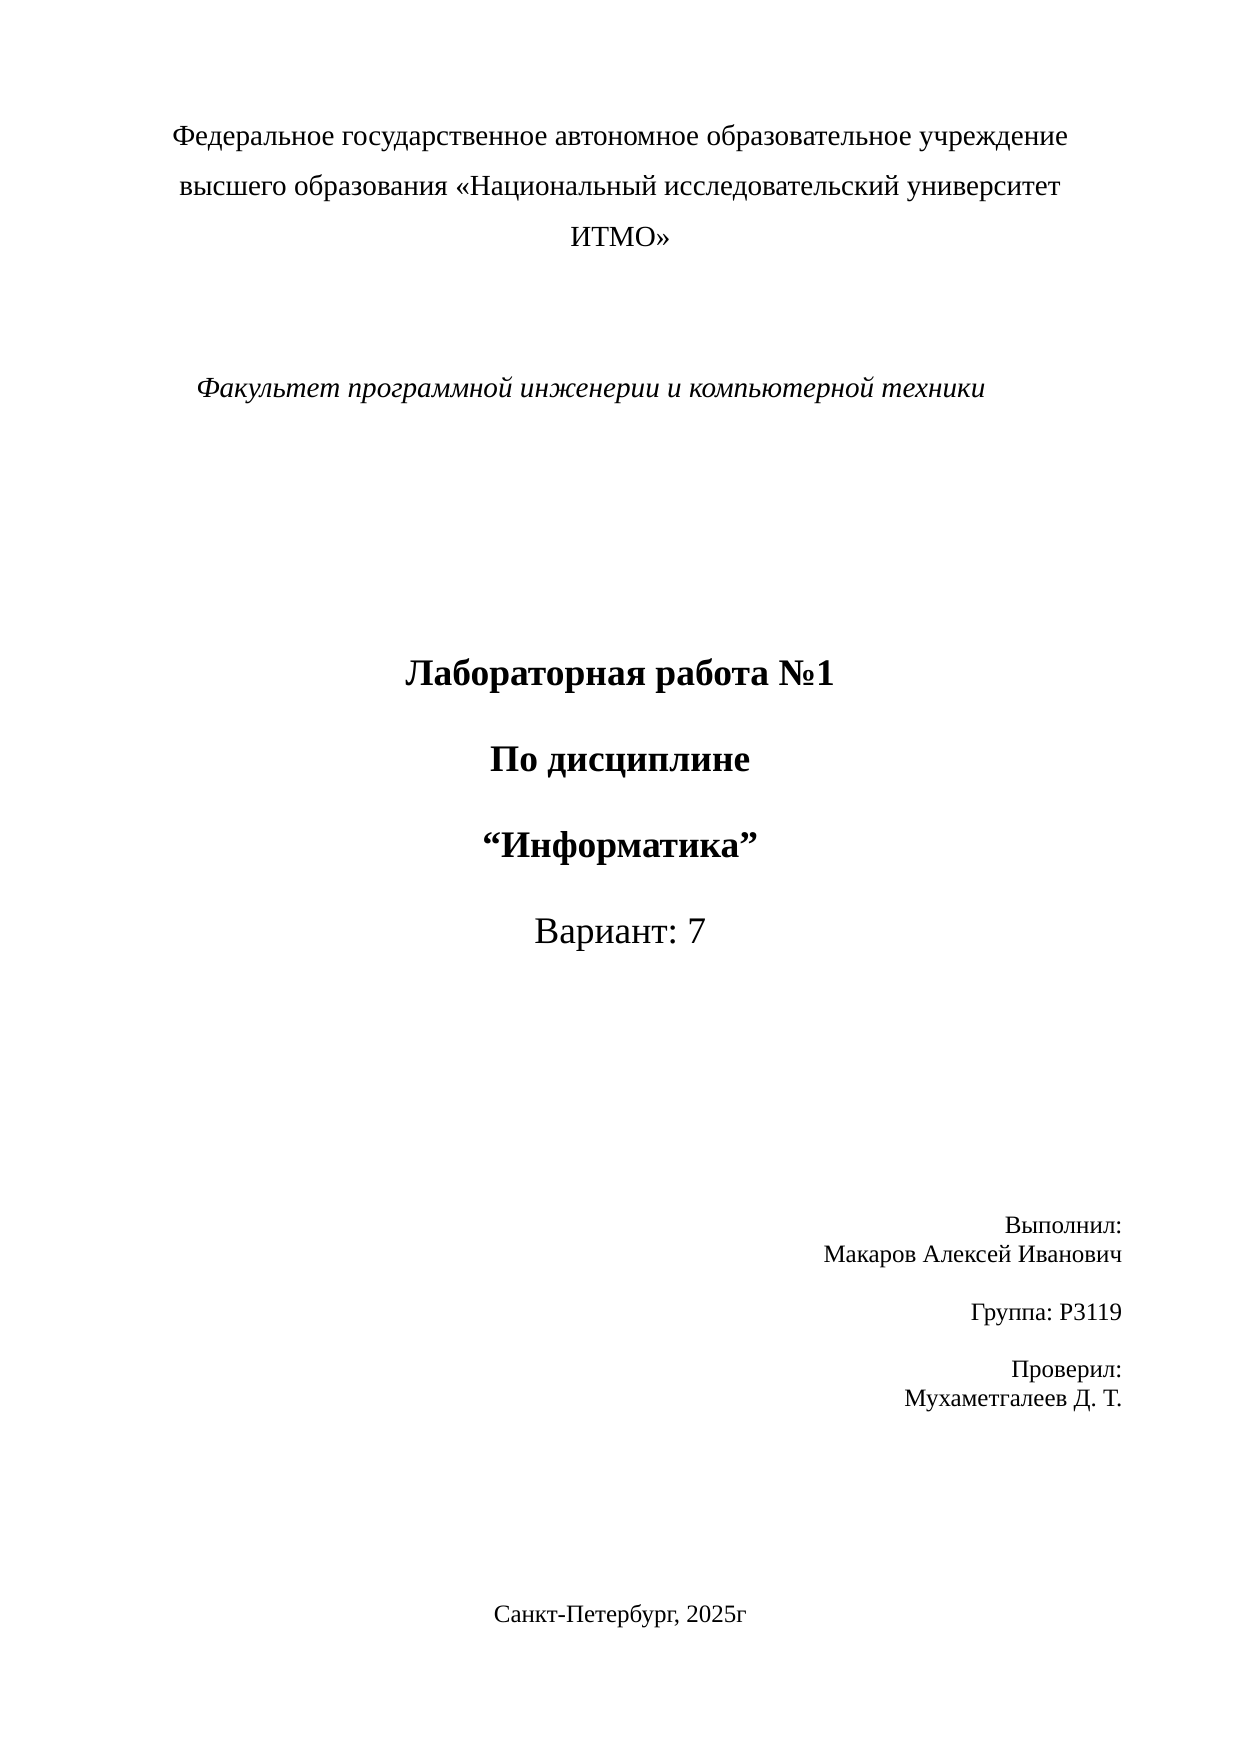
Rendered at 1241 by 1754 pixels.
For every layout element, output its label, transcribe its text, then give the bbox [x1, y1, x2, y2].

text Выполнил: [118, 1211, 1122, 1239]
text По дисциплине [118, 736, 1122, 779]
text Мухаметгалеев Д. Т. [118, 1383, 1122, 1412]
text Макаров Алексей Иванович [118, 1239, 1122, 1268]
text Проверил: [118, 1354, 1122, 1383]
text “Информатика” [118, 822, 1122, 866]
text Санкт-Петербург, 2025г [118, 1599, 1122, 1627]
text Вариант: 7 [118, 909, 1122, 952]
text Лабораторная работа №1 [118, 650, 1122, 693]
text Группа: Р3119 [118, 1297, 1122, 1326]
text Факультет программной инженерии и компьютерной техники [59, 370, 1122, 403]
text Федеральное государственное автономное образовательное учреждение [118, 118, 1122, 152]
text ИТМО» [118, 219, 1122, 252]
text высшего образования «Национальный исследовательский университет [118, 168, 1122, 202]
